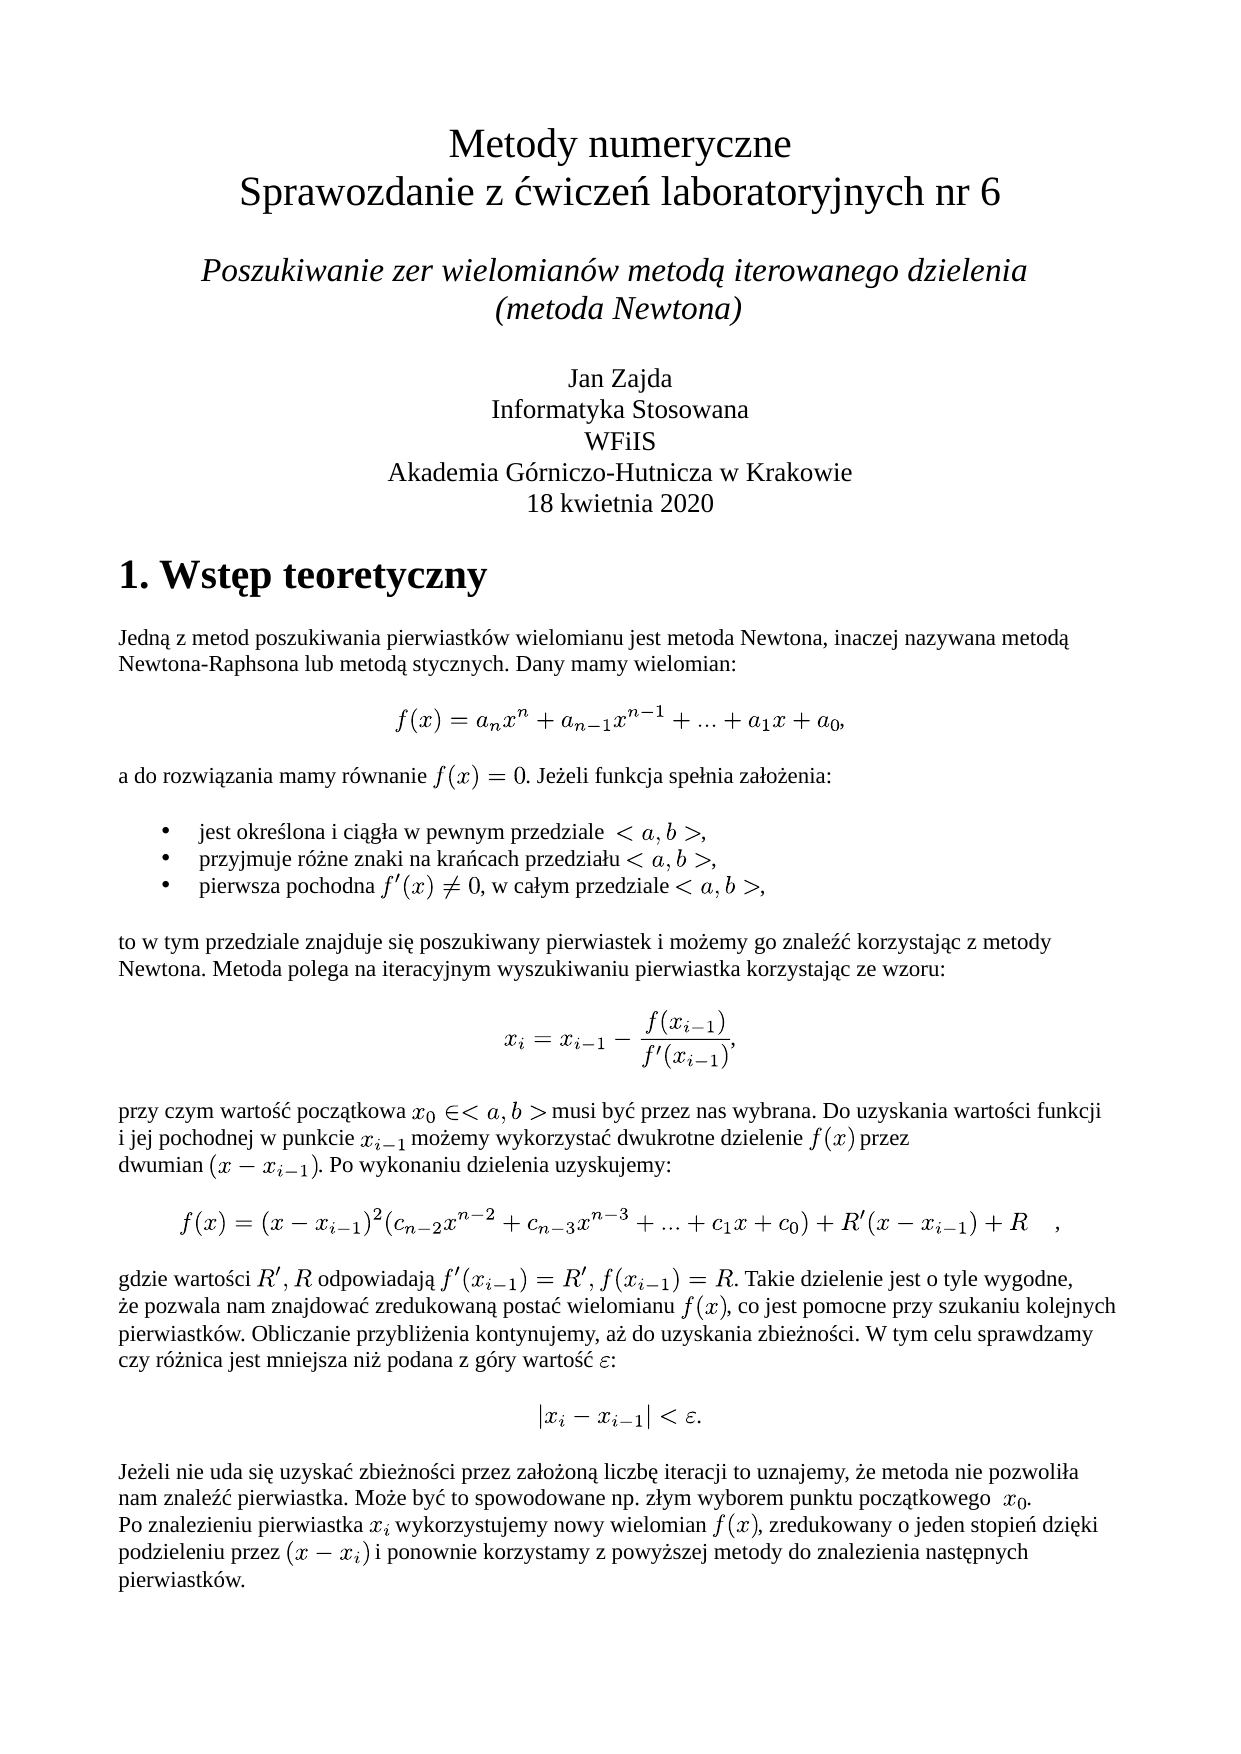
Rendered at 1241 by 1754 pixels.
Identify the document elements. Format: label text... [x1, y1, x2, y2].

text dwumian . Po wykonaniu dzielenia uzyskujemy: [118, 1152, 1122, 1179]
text . [118, 1402, 1122, 1429]
text a do rozwiązania mamy równanie . Jeżeli funkcja spełnia założenia: [118, 762, 1122, 790]
text Sprawozdanie z ćwiczeń laboratoryjnych nr 6 [118, 166, 1122, 214]
text , [437, 705, 1122, 733]
list przyjmuje różne znaki na krańcach przedziału , [161, 845, 1122, 872]
text 1. Wstęp teoretyczny [118, 549, 1122, 597]
text Informatyka Stosowana [118, 394, 1122, 425]
text Po znalezieniu pierwiastka wykorzystujemy nowy wielomian , zredukowany o jeden stopień dzięki podzieleniu przez i ponownie korzystamy z powyższej metody do znalezienia następnych pierwiastków. [118, 1511, 1122, 1592]
text gdzie wartości odpowiadają . Takie dzielenie jest o tyle wygodne, [118, 1265, 1122, 1293]
text [118, 705, 658, 733]
text , [720, 1010, 1122, 1069]
text Poszukiwanie zer wielomianów metodą iterowanego dzielenia [118, 250, 1122, 288]
text 18 kwietnia 2020 [118, 487, 1122, 518]
text i jej pochodnej w punkcie możemy wykorzystać dwukrotne dzielenie przez [118, 1124, 1122, 1152]
text że pozwala nam znajdować zredukowaną postać wielomianu , co jest pomocne przy szukaniu kolejnych pierwiastków. Obliczanie przybliżenia kontynujemy, aż do uzyskania zbieżności. W tym celu sprawdzamy czy różnica jest mniejsza niż podana z góry wartość : [118, 1293, 1122, 1373]
text przy czym wartość początkowa musi być przez nas wybrana. Do uzyskania wartości funkcji [118, 1098, 1122, 1124]
text [118, 1010, 669, 1069]
text Jedną z metod poszukiwania pierwiastków wielomianu jest metoda Newtona, inaczej nazywana metodą Newtona-Raphsona lub metodą stycznych. Dany mamy wielomian: [118, 624, 1122, 676]
text to w tym przedziale znajduje się poszukiwany pierwiastek i możemy go znaleźć korzystając z metody Newtona. Metoda polega na iteracyjnym wyszukiwaniu pierwiastka korzystając ze wzoru: [118, 928, 1122, 981]
text WFiIS [118, 425, 1122, 456]
text Jan Zajda [118, 362, 1122, 394]
text (metoda Newtona) [118, 288, 1122, 327]
text Akademia Górniczo-Hutnicza w Krakowie [118, 456, 1122, 487]
text , [627, 1208, 1122, 1236]
list pierwsza pochodna , w całym przedziale , [161, 872, 1122, 900]
text [118, 1208, 374, 1236]
text Jeżeli nie uda się uzyskać zbieżności przez założoną liczbę iteracji to uznajemy, że metoda nie pozwoliła nam znaleźć pierwiastka. Może być to spowodowane np. złym wyborem punktu początkowego . [118, 1458, 1122, 1511]
text Metody numeryczne [118, 118, 1122, 166]
list jest określona i ciągła w pewnym przedziale , [161, 818, 1122, 845]
